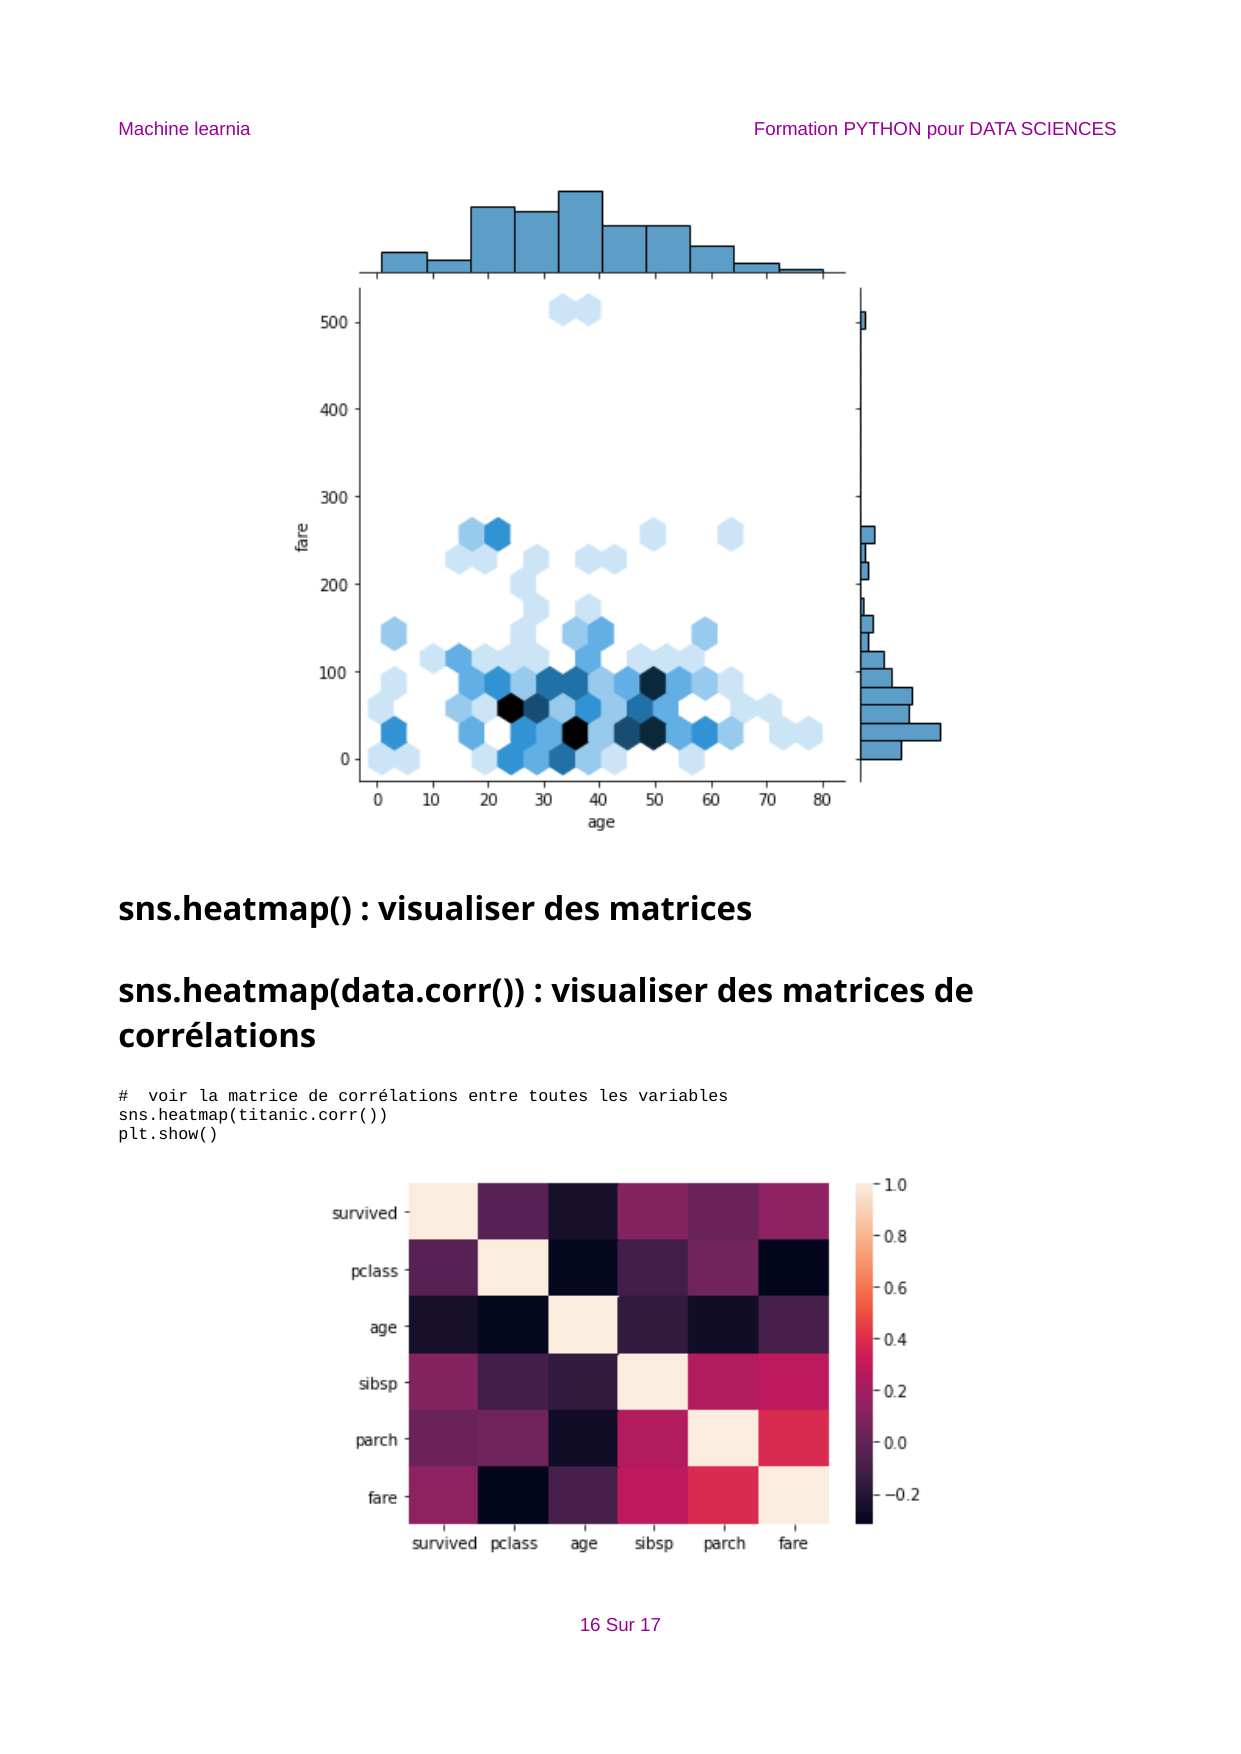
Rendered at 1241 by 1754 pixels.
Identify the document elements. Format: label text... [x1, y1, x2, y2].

subtitle sns.heatmap(data.corr()) : visualiser des matrices de corrélations [118, 967, 1122, 1057]
text plt.show() [118, 1126, 1122, 1144]
subtitle sns.heatmap() : visualiser des matrices [118, 885, 1122, 930]
picture [278, 169, 962, 842]
text sns.heatmap(titanic.corr()) [118, 1107, 1122, 1126]
text # voir la matrice de corrélations entre toutes les variables [118, 1088, 1122, 1107]
picture [302, 1163, 938, 1565]
